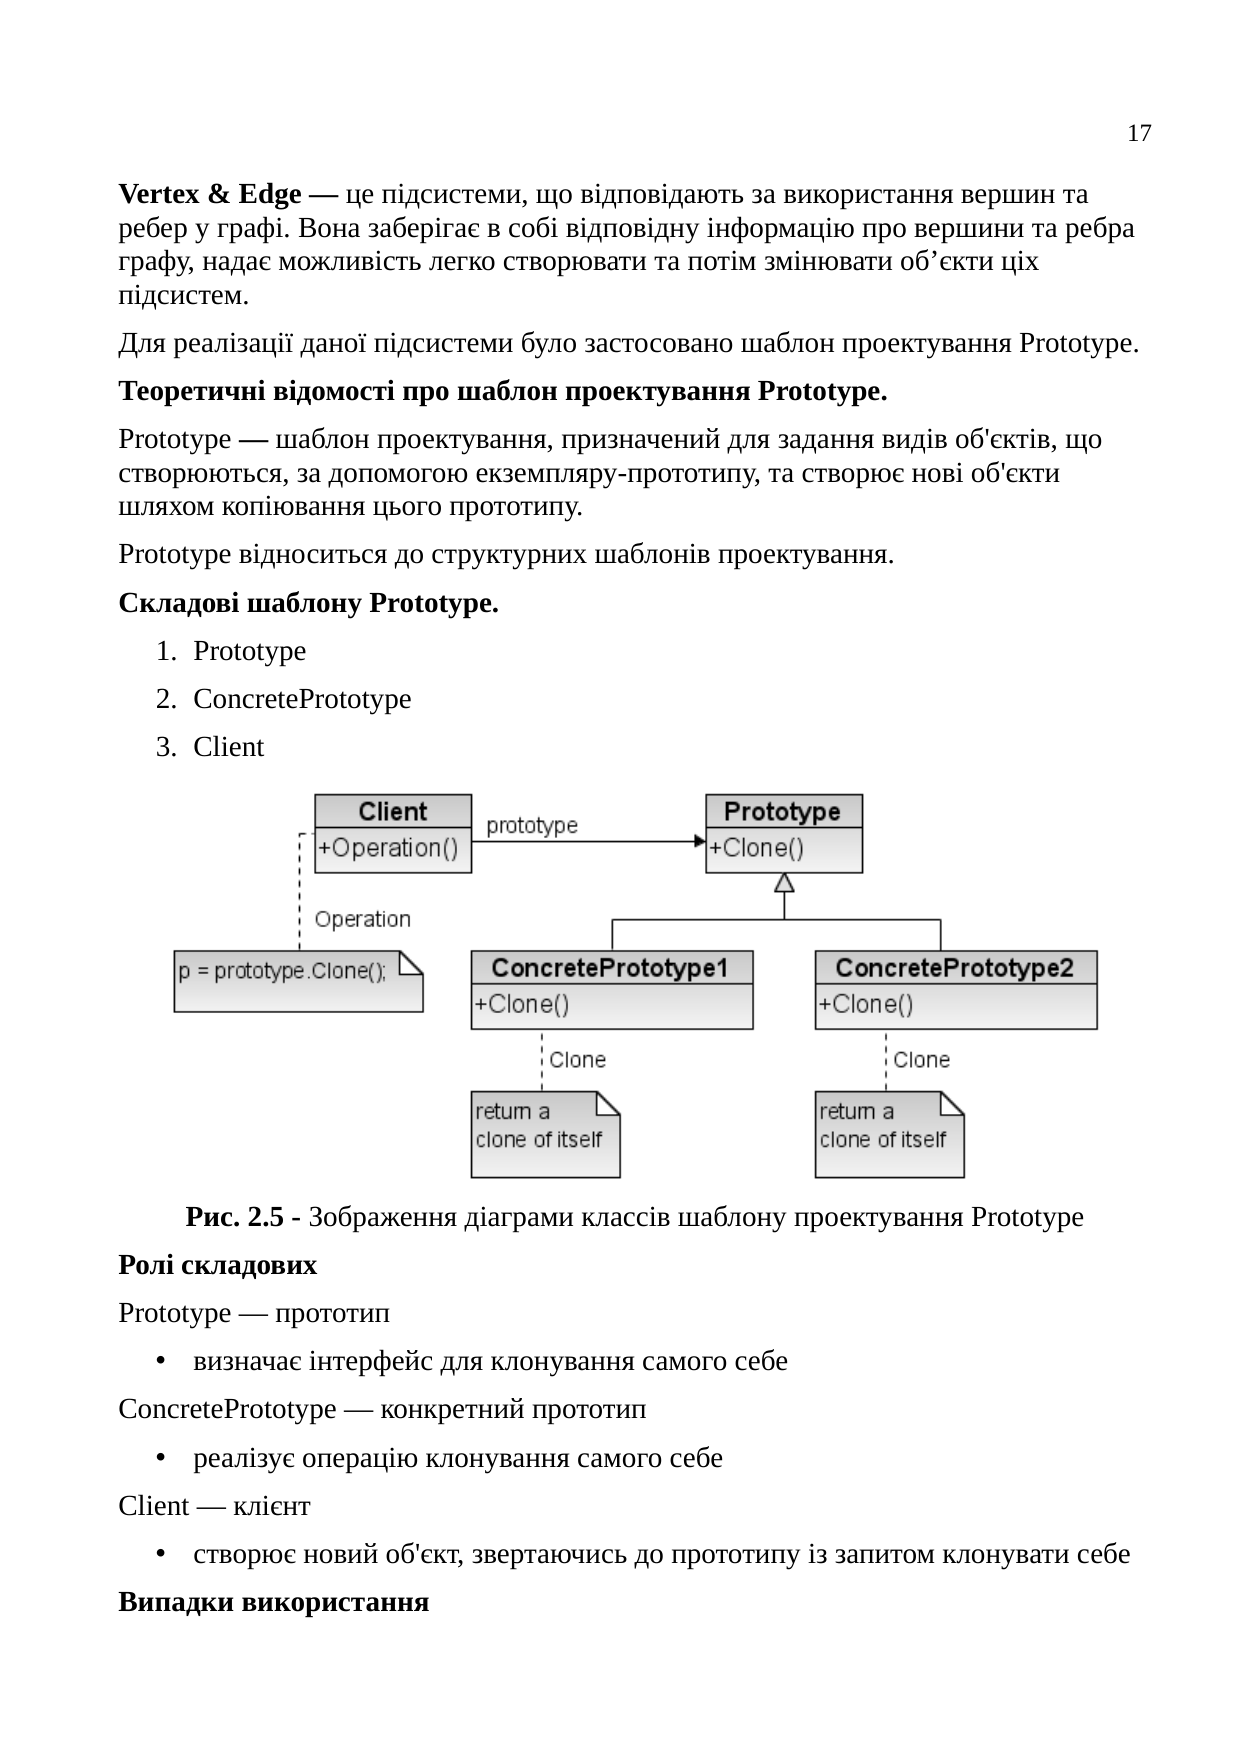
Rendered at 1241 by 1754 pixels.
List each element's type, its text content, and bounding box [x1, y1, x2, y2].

text Теоретичні відомості про шаблон проектування Prototype. [118, 373, 1152, 407]
text Client — клієнт [118, 1488, 1152, 1522]
list створює новий об'єкт, звертаючись до прототипу із запитом клонувати себе [156, 1536, 1152, 1570]
text Ролі складових [118, 1247, 1152, 1281]
text Prototype відноситься до структурних шаблонів проектування. [118, 537, 1152, 570]
text ConcretePrototype — конкретний прототип [118, 1392, 1152, 1425]
text Prototype — шаблон проектування, призначений для задання видів об'єктів, що створюються, за допомогою екземпляру-прототипу, та створює нові об'єкти шляхом копіювання цього прототипу. [118, 421, 1152, 522]
text Vertex & Edge — це підсистеми, що відповідають за використання вершин та ребер у графі. Вона заберігає в собі відповідну інформацію про вершини та ребра графу, надає можливість легко створювати та потім змінювати об’єкти ціх підсистем. [118, 176, 1152, 311]
text Складові шаблону Prototype. [118, 585, 1152, 618]
text Випадки використання [118, 1584, 1152, 1618]
list Prototype [156, 633, 1152, 666]
text Рис. 2.5 - Зображення діаграми классів шаблону проектування Prototype [118, 777, 1152, 1233]
text Для реалізації даної підсистеми було застосовано шаблон проектування Prototype. [118, 325, 1152, 359]
list Client [156, 729, 1152, 763]
list ConcretePrototype [156, 681, 1152, 714]
list реалізує операцію клонування самого себе [156, 1440, 1152, 1473]
text Prototype — прототип [118, 1295, 1152, 1329]
list визначає інтерфейс для клонування самого себе [156, 1343, 1152, 1377]
picture [152, 777, 1117, 1199]
